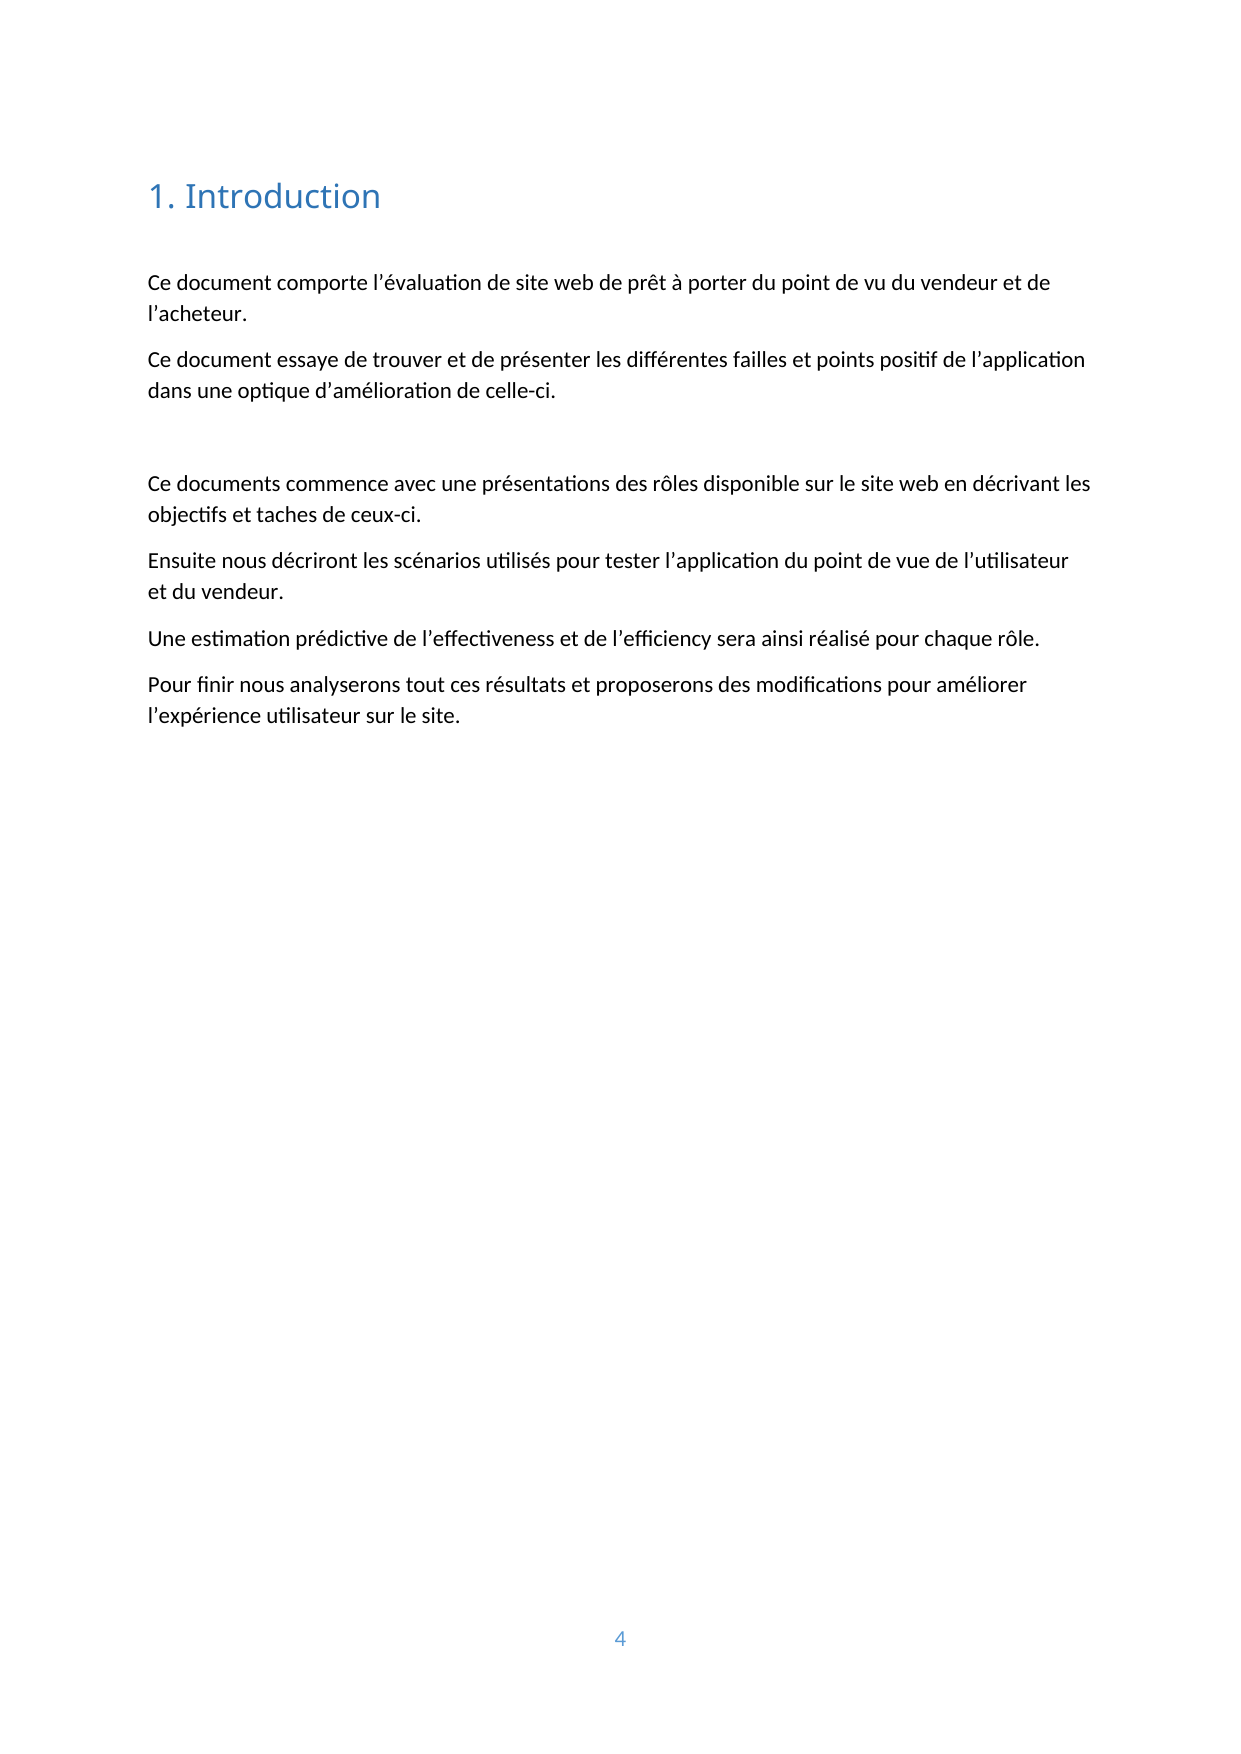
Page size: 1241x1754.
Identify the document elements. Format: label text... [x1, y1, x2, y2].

text Ce documents commence avec une présentations des rôles disponible sur le site web en décrivant les objectifs et taches de ceux-ci. [148, 469, 1093, 528]
subtitle Introduction [148, 173, 1093, 218]
text Pour finir nous analyserons tout ces résultats et proposerons des modifications pour améliorer l’expérience utilisateur sur le site. [148, 671, 1093, 729]
text Ensuite nous décriront les scénarios utilisés pour tester l’application du point de vue de l’utilisateur et du vendeur. [148, 547, 1093, 605]
text Une estimation prédictive de l’effectiveness et de l’efficiency sera ainsi réalisé pour chaque rôle. [148, 624, 1093, 652]
text Ce document essaye de trouver et de présenter les différentes failles et points positif de l’application dans une optique d’amélioration de celle-ci. [148, 346, 1093, 404]
text Ce document comporte l’évaluation de site web de prêt à porter du point de vu du vendeur et de l’acheteur. [148, 268, 1093, 327]
